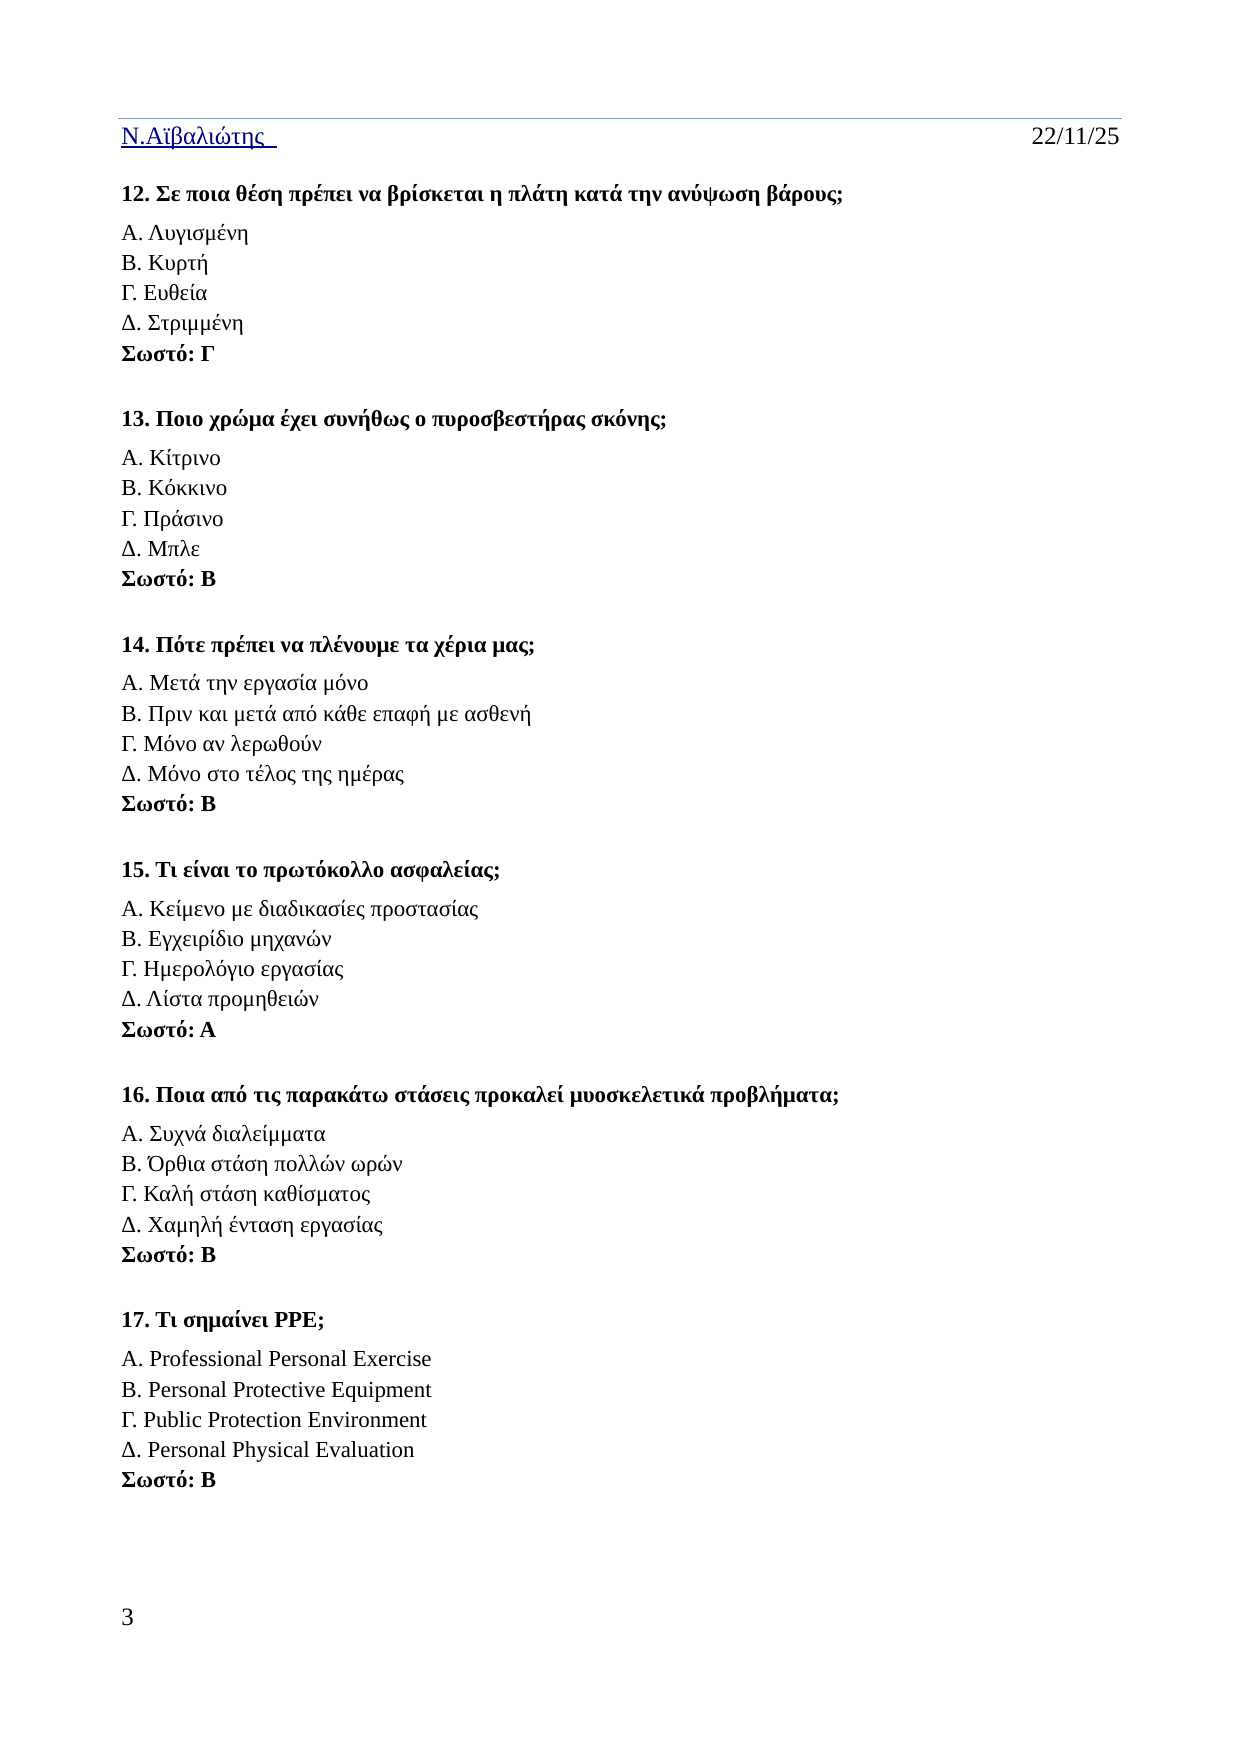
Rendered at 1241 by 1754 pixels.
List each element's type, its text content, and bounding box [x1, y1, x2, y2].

text Α. Μετά την εργασία μόνο Β. Πριν και μετά από κάθε επαφή με ασθενή Γ. Μόνο αν λερωθούν Δ. Μόνο στο τέλος της ημέρας Σωστό: Β [121, 669, 1119, 817]
text Α. Κείμενο με διαδικασίες προστασίας Β. Εγχειρίδιο μηχανών Γ. Ημερολόγιο εργασίας Δ. Λίστα προμηθειών Σωστό: Α [121, 895, 1119, 1042]
subtitle 14. Πότε πρέπει να πλένουμε τα χέρια μας; [121, 631, 1119, 657]
subtitle 15. Τι είναι το πρωτόκολλο ασφαλείας; [121, 856, 1119, 882]
subtitle 13. Ποιο χρώμα έχει συνήθως ο πυροσβεστήρας σκόνης; [121, 405, 1119, 432]
subtitle 17. Τι σημαίνει PPE; [121, 1307, 1119, 1333]
subtitle 16. Ποια από τις παρακάτω στάσεις προκαλεί μυοσκελετικά προβλήματα; [121, 1081, 1119, 1108]
text Α. Συχνά διαλείμματα Β. Όρθια στάση πολλών ωρών Γ. Καλή στάση καθίσματος Δ. Χαμηλή ένταση εργασίας Σωστό: Β [121, 1120, 1119, 1267]
text Α. Λυγισμένη Β. Κυρτή Γ. Ευθεία Δ. Στριμμένη Σωστό: Γ [121, 219, 1119, 366]
text Α. Professional Personal Exercise Β. Personal Protective Equipment Γ. Public Protection Environment Δ. Personal Physical Evaluation Σωστό: Β [121, 1345, 1119, 1493]
subtitle 12. Σε ποια θέση πρέπει να βρίσκεται η πλάτη κατά την ανύψωση βάρους; [121, 180, 1119, 206]
text Α. Κίτρινο Β. Κόκκινο Γ. Πράσινο Δ. Μπλε Σωστό: Β [121, 444, 1119, 591]
